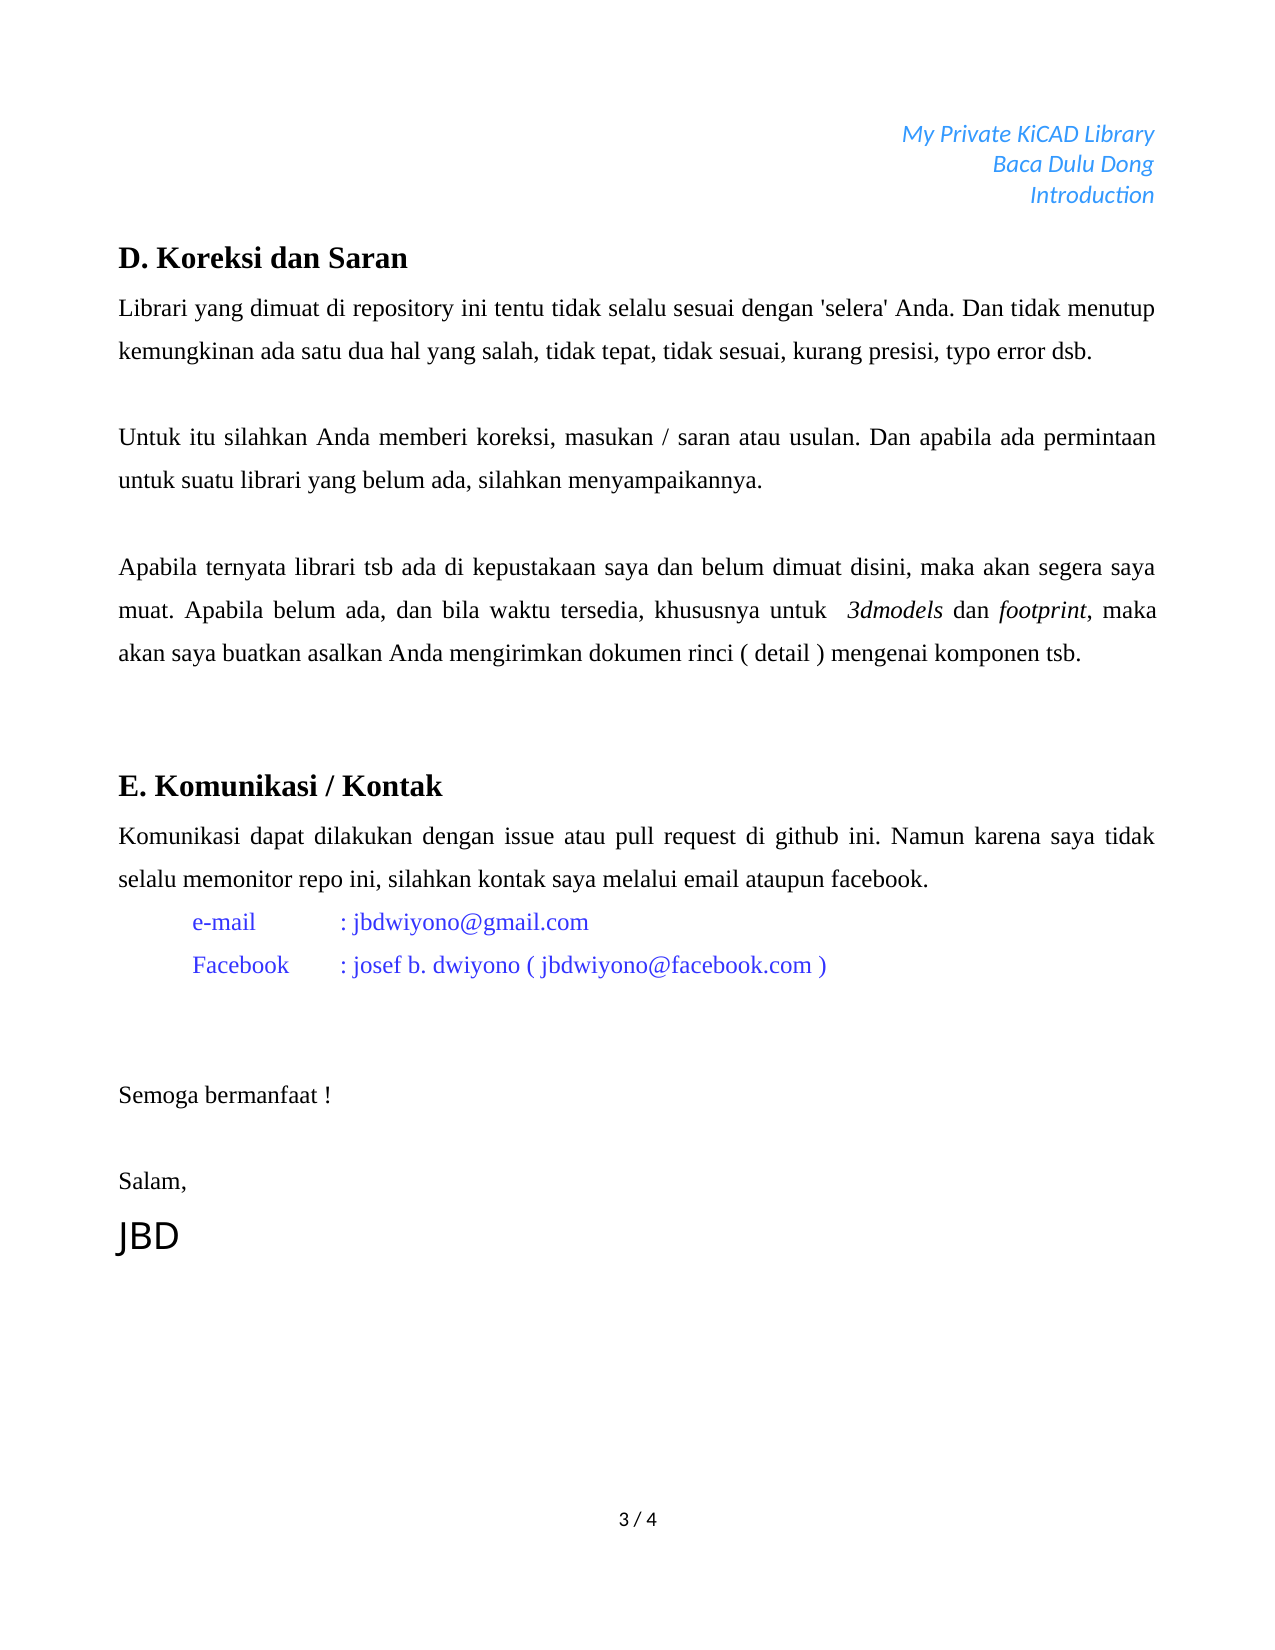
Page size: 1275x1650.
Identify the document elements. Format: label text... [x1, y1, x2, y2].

text JBD [118, 1209, 1157, 1260]
text Komunikasi dapat dilakukan dengan issue atau pull request di github ini. Namun karena saya tidak selalu memonitor repo ini, silahkan kontak saya melalui email ataupun facebook. [118, 821, 1157, 893]
text Apabila ternyata librari tsb ada di kepustakaan saya dan belum dimuat disini, maka akan segera saya muat. Apabila belum ada, dan bila waktu tersedia, khususnya untuk 3dmodels dan footprint, maka akan saya buatkan asalkan Anda mengirimkan dokumen rinci ( detail ) mengenai komponen tsb. [118, 552, 1157, 667]
text Facebook : josef b. dwiyono ( jbdwiyono@facebook.com ) [118, 951, 1157, 979]
text D. Koreksi dan Saran [118, 239, 1157, 275]
text E. Komunikasi / Kontak [118, 767, 1157, 803]
text e-mail : jbdwiyono@gmail.com [118, 907, 1157, 936]
text Semoga bermanfaat ! [118, 1080, 1157, 1109]
text Salam, [118, 1166, 1157, 1195]
text Untuk itu silahkan Anda memberi koreksi, masukan / saran atau usulan. Dan apabila ada permintaan untuk suatu librari yang belum ada, silahkan menyampaikannya. [118, 422, 1157, 494]
text Librari yang dimuat di repository ini tentu tidak selalu sesuai dengan 'selera' Anda. Dan tidak menutup kemungkinan ada satu dua hal yang salah, tidak tepat, tidak sesuai, kurang presisi, typo error dsb. [118, 293, 1157, 365]
